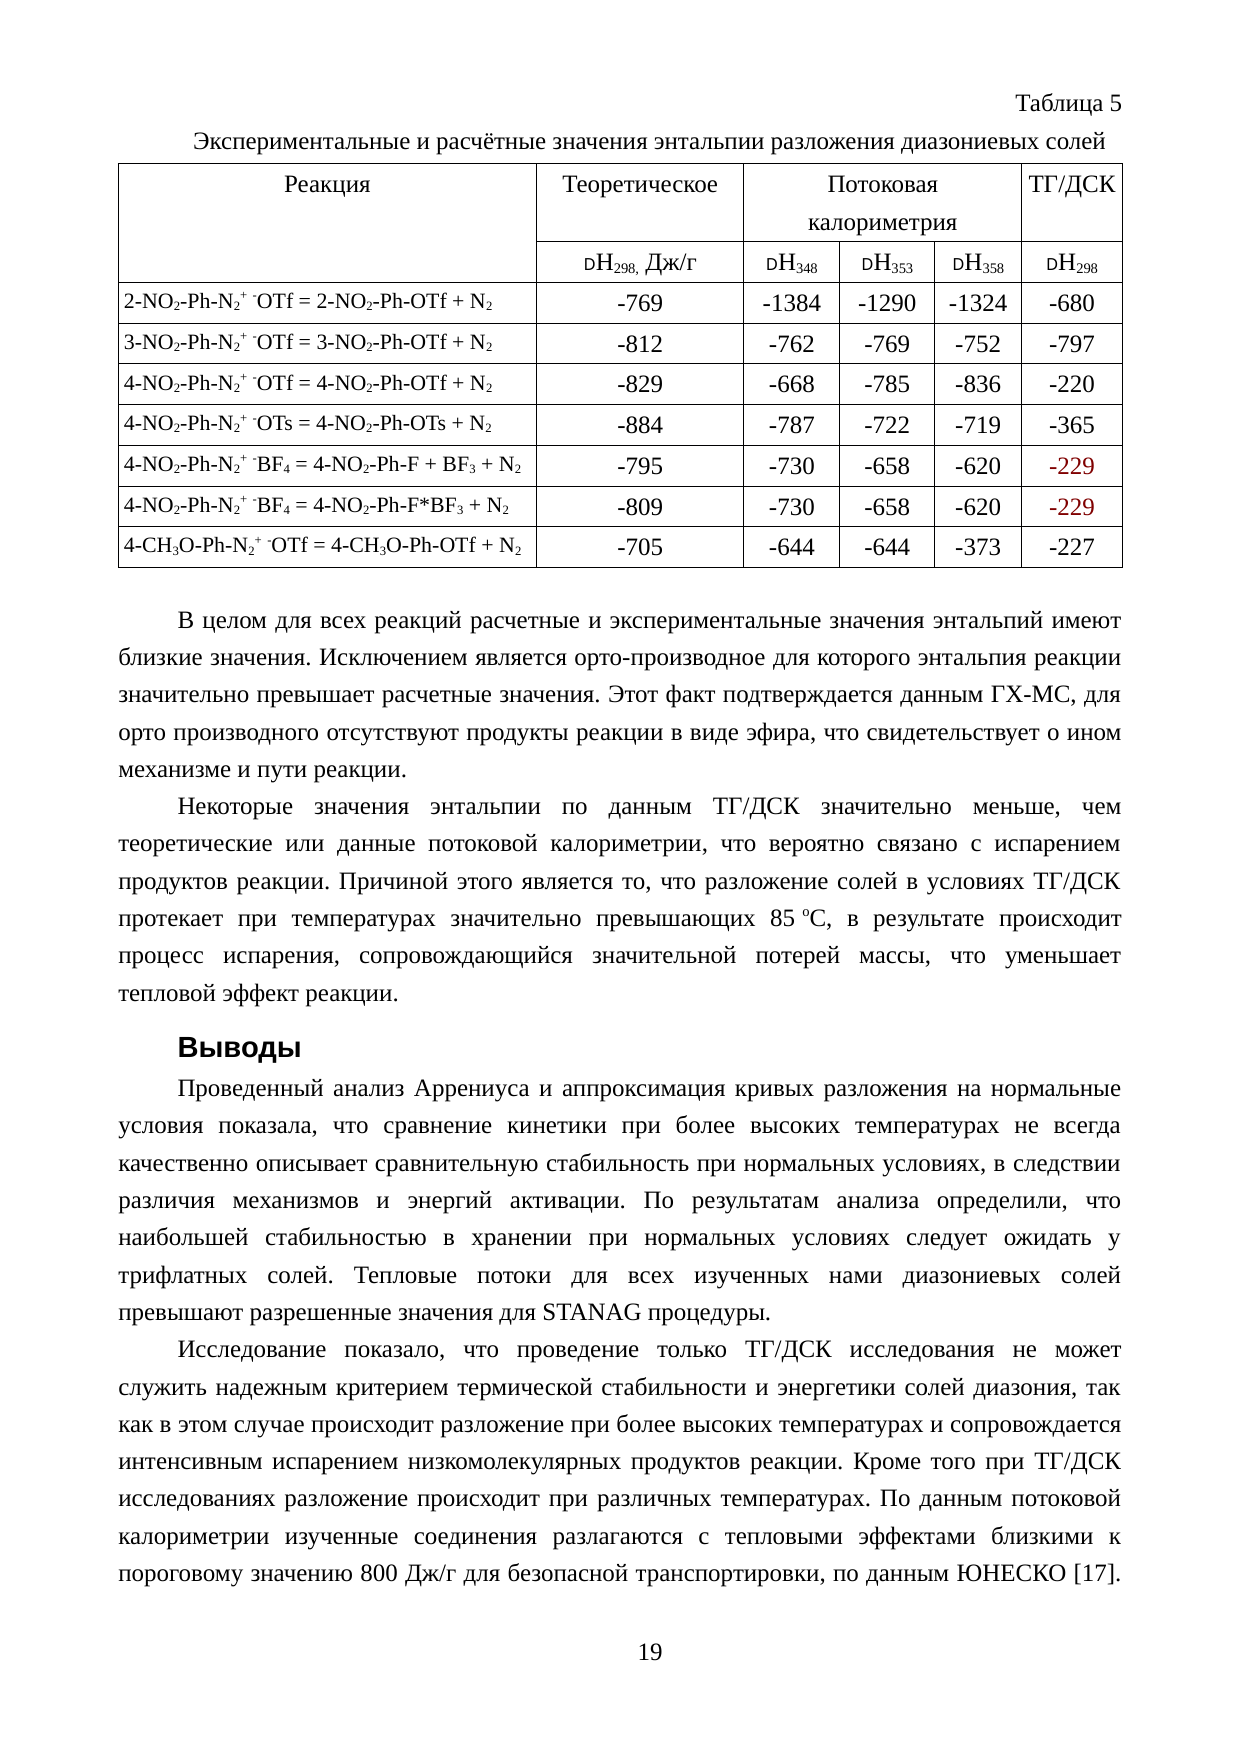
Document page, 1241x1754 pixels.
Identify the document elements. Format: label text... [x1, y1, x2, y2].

text Исследование показало, что проведение только ТГ/ДСК исследования не может служить надежным критерием термической стабильности и энергетики солей диазония, так как в этом случае происходит разложение при более высоких температурах и сопровождается интенсивным испарением низкомолекулярных продуктов реакции. Кроме того при ТГ/ДСК исследованиях разложение происходит при различных температурах. По данным потоковой калориметрии изученные соединения разлагаются с тепловыми эффектами близкими к пороговому значению 800 Дж/г для безопасной транспортировки, по данным ЮНЕСКО [17]. [118, 1334, 1122, 1587]
table_cell -836 [935, 364, 1021, 404]
table_cell -769 [537, 283, 743, 323]
table_cell -644 [840, 527, 934, 567]
table_header Реакция [119, 164, 536, 282]
table_cell -1324 [935, 283, 1021, 323]
table_cell -1290 [840, 283, 934, 323]
table_cell DH298 [1022, 242, 1122, 282]
table_cell -658 [840, 446, 934, 486]
table_cell -668 [744, 364, 839, 404]
table_cell -762 [744, 324, 839, 363]
table_cell -227 [1022, 527, 1122, 567]
table_cell 4-NO2-Ph-N2+ -OTs = 4-NO2-Ph-OTs + N2 [119, 405, 536, 445]
table_cell -373 [935, 527, 1021, 567]
table_header Потоковая калориметрия [744, 164, 1021, 241]
table_header ТГ/ДСК [1022, 164, 1122, 241]
text Некоторые значения энтальпии по данным ТГ/ДСК значительно меньше, чем теоретические или данные потоковой калориметрии, что вероятно связано с испарением продуктов реакции. Причиной этого является то, что разложение солей в условиях ТГ/ДСК протекает при температурах значительно превышающих 85 оС, в результате происходит процесс испарения, сопровождающийся значительной потерей массы, что уменьшает тепловой эффект реакции. [118, 791, 1122, 1006]
table_cell -719 [935, 405, 1021, 445]
table_cell DH353 [840, 242, 934, 282]
table_cell -680 [1022, 283, 1122, 323]
table_cell -620 [935, 446, 1021, 486]
table_cell -644 [744, 527, 839, 567]
table_cell -1384 [744, 283, 839, 323]
table_cell -752 [935, 324, 1021, 363]
table_cell DH298, Дж/г [537, 242, 743, 282]
table_cell -220 [1022, 364, 1122, 404]
table_cell -812 [537, 324, 743, 363]
table_cell -769 [840, 324, 934, 363]
table_cell 4-NO2-Ph-N2+ -OTf = 4-NO2-Ph-OTf + N2 [119, 364, 536, 404]
table_cell 4-NO2-Ph-N2+ -BF4 = 4-NO2-Ph-F + BF3 + N2 [119, 446, 536, 486]
table_cell -785 [840, 364, 934, 404]
table_cell -705 [537, 527, 743, 567]
table_cell 4-NO2-Ph-N2+ -BF4 = 4-NO2-Ph-F*BF3 + N2 [119, 487, 536, 526]
table_cell 2-NO2-Ph-N2+ -OTf = 2-NO2-Ph-OTf + N2 [119, 283, 536, 323]
table_cell -884 [537, 405, 743, 445]
table_cell -229 [1022, 487, 1122, 526]
table_cell -620 [935, 487, 1021, 526]
subtitle Выводы [118, 1030, 1122, 1063]
table_cell -730 [744, 446, 839, 486]
table_cell -365 [1022, 405, 1122, 445]
table_cell -658 [840, 487, 934, 526]
text В целом для всех реакций расчетные и экспериментальные значения энтальпий имеют близкие значения. Исключением является орто-производное для которого энтальпия реакции значительно превышает расчетные значения. Этот факт подтверждается данным ГХ-МС, для орто производного отсутствуют продукты реакции в виде эфира, что свидетельствует о ином механизме и пути реакции. [118, 605, 1122, 783]
table_cell -787 [744, 405, 839, 445]
table_header Теоретическое [537, 164, 743, 241]
text Таблица 5 [118, 88, 1122, 117]
text Проведенный анализ Аррениуса и аппроксимация кривых разложения на нормальные условия показала, что сравнение кинетики при более высоких температурах не всегда качественно описывает сравнительную стабильность при нормальных условиях, в следствии различия механизмов и энергий активации. По результатам анализа определили, что наибольшей стабильностью в хранении при нормальных условиях следует ожидать у трифлатных солей. Тепловые потоки для всех изученных нами диазониевых солей превышают разрешенные значения для STANAG процедуры. [118, 1073, 1122, 1326]
text Экспериментальные и расчётные значения энтальпии разложения диазониевых солей [118, 126, 1122, 154]
table_cell DH348 [744, 242, 839, 282]
table_cell -797 [1022, 324, 1122, 363]
table_cell 3-NO2-Ph-N2+ -OTf = 3-NO2-Ph-OTf + N2 [119, 324, 536, 363]
table_cell -229 [1022, 446, 1122, 486]
table_cell -829 [537, 364, 743, 404]
table_cell -795 [537, 446, 743, 486]
table_cell -722 [840, 405, 934, 445]
table_cell -730 [744, 487, 839, 526]
table_cell 4-CH3O-Ph-N2+ -OTf = 4-CH3O-Ph-OTf + N2 [119, 527, 536, 567]
table_cell -809 [537, 487, 743, 526]
table_cell DH358 [935, 242, 1021, 282]
